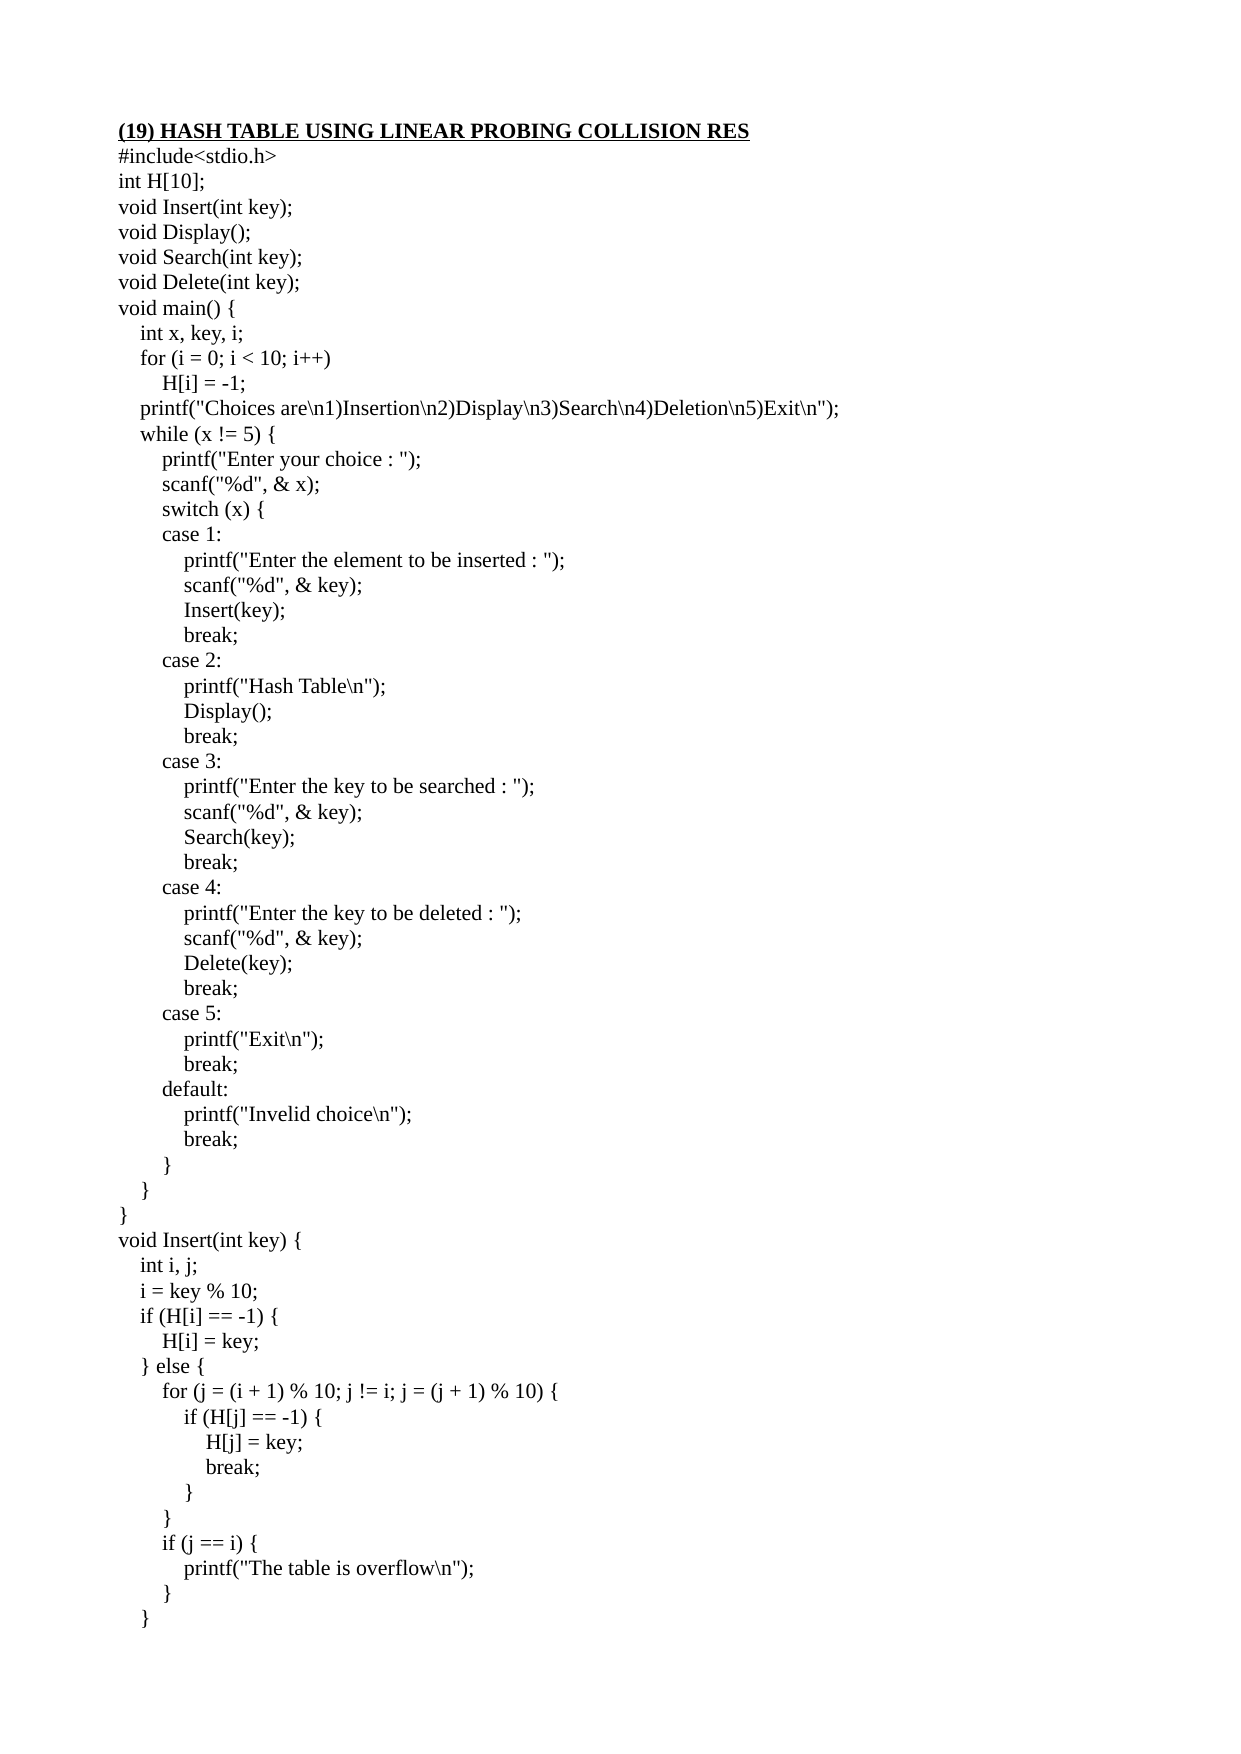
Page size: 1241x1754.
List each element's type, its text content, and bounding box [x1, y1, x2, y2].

text int H[10]; [118, 168, 1122, 194]
text } [118, 1605, 1122, 1631]
text while (x != 5) { [118, 421, 1122, 446]
text default: [118, 1076, 1122, 1101]
text (19) HASH TABLE USING LINEAR PROBING COLLISION RES [118, 118, 1122, 143]
text H[i] = -1; [118, 370, 1122, 395]
text Search(key); [118, 824, 1122, 849]
text void main() { [118, 294, 1122, 320]
text printf("Enter your choice : "); [118, 446, 1122, 471]
text break; [118, 975, 1122, 1000]
text } [118, 1479, 1122, 1504]
text printf("Enter the element to be inserted : "); [118, 547, 1122, 572]
text void Delete(int key); [118, 269, 1122, 294]
text case 4: [118, 874, 1122, 899]
text for (i = 0; i < 10; i++) [118, 345, 1122, 370]
text break; [118, 849, 1122, 874]
text break; [118, 723, 1122, 748]
text Insert(key); [118, 597, 1122, 622]
text scanf("%d", & x); [118, 471, 1122, 496]
text case 1: [118, 521, 1122, 547]
text int i, j; [118, 1252, 1122, 1278]
text if (H[i] == -1) { [118, 1303, 1122, 1328]
text void Search(int key); [118, 244, 1122, 269]
text } else { [118, 1353, 1122, 1378]
text } [118, 1202, 1122, 1227]
text } [118, 1580, 1122, 1605]
text void Insert(int key) { [118, 1227, 1122, 1252]
text for (j = (i + 1) % 10; j != i; j = (j + 1) % 10) { [118, 1378, 1122, 1404]
text } [118, 1177, 1122, 1202]
text H[j] = key; [118, 1429, 1122, 1454]
text if (j == i) { [118, 1530, 1122, 1555]
text break; [118, 1051, 1122, 1076]
text if (H[j] == -1) { [118, 1404, 1122, 1429]
text void Insert(int key); [118, 194, 1122, 219]
text i = key % 10; [118, 1278, 1122, 1303]
text break; [118, 622, 1122, 647]
text break; [118, 1454, 1122, 1479]
text #include<stdio.h> [118, 143, 1122, 168]
text switch (x) { [118, 496, 1122, 521]
text printf("The table is overflow\n"); [118, 1555, 1122, 1580]
text void Display(); [118, 219, 1122, 244]
text Delete(key); [118, 950, 1122, 975]
text int x, key, i; [118, 320, 1122, 345]
text printf("Enter the key to be searched : "); [118, 773, 1122, 799]
text scanf("%d", & key); [118, 572, 1122, 597]
text case 5: [118, 1000, 1122, 1026]
text printf("Exit\n"); [118, 1026, 1122, 1051]
text H[i] = key; [118, 1328, 1122, 1353]
text printf("Enter the key to be deleted : "); [118, 899, 1122, 925]
text case 2: [118, 647, 1122, 673]
text scanf("%d", & key); [118, 925, 1122, 950]
text break; [118, 1126, 1122, 1152]
text case 3: [118, 748, 1122, 773]
text printf("Choices are\n1)Insertion\n2)Display\n3)Search\n4)Deletion\n5)Exit\n"); [118, 395, 1122, 421]
text } [118, 1504, 1122, 1530]
text printf("Hash Table\n"); [118, 673, 1122, 698]
text scanf("%d", & key); [118, 799, 1122, 824]
text printf("Invelid choice\n"); [118, 1101, 1122, 1126]
text } [118, 1152, 1122, 1177]
text Display(); [118, 698, 1122, 723]
